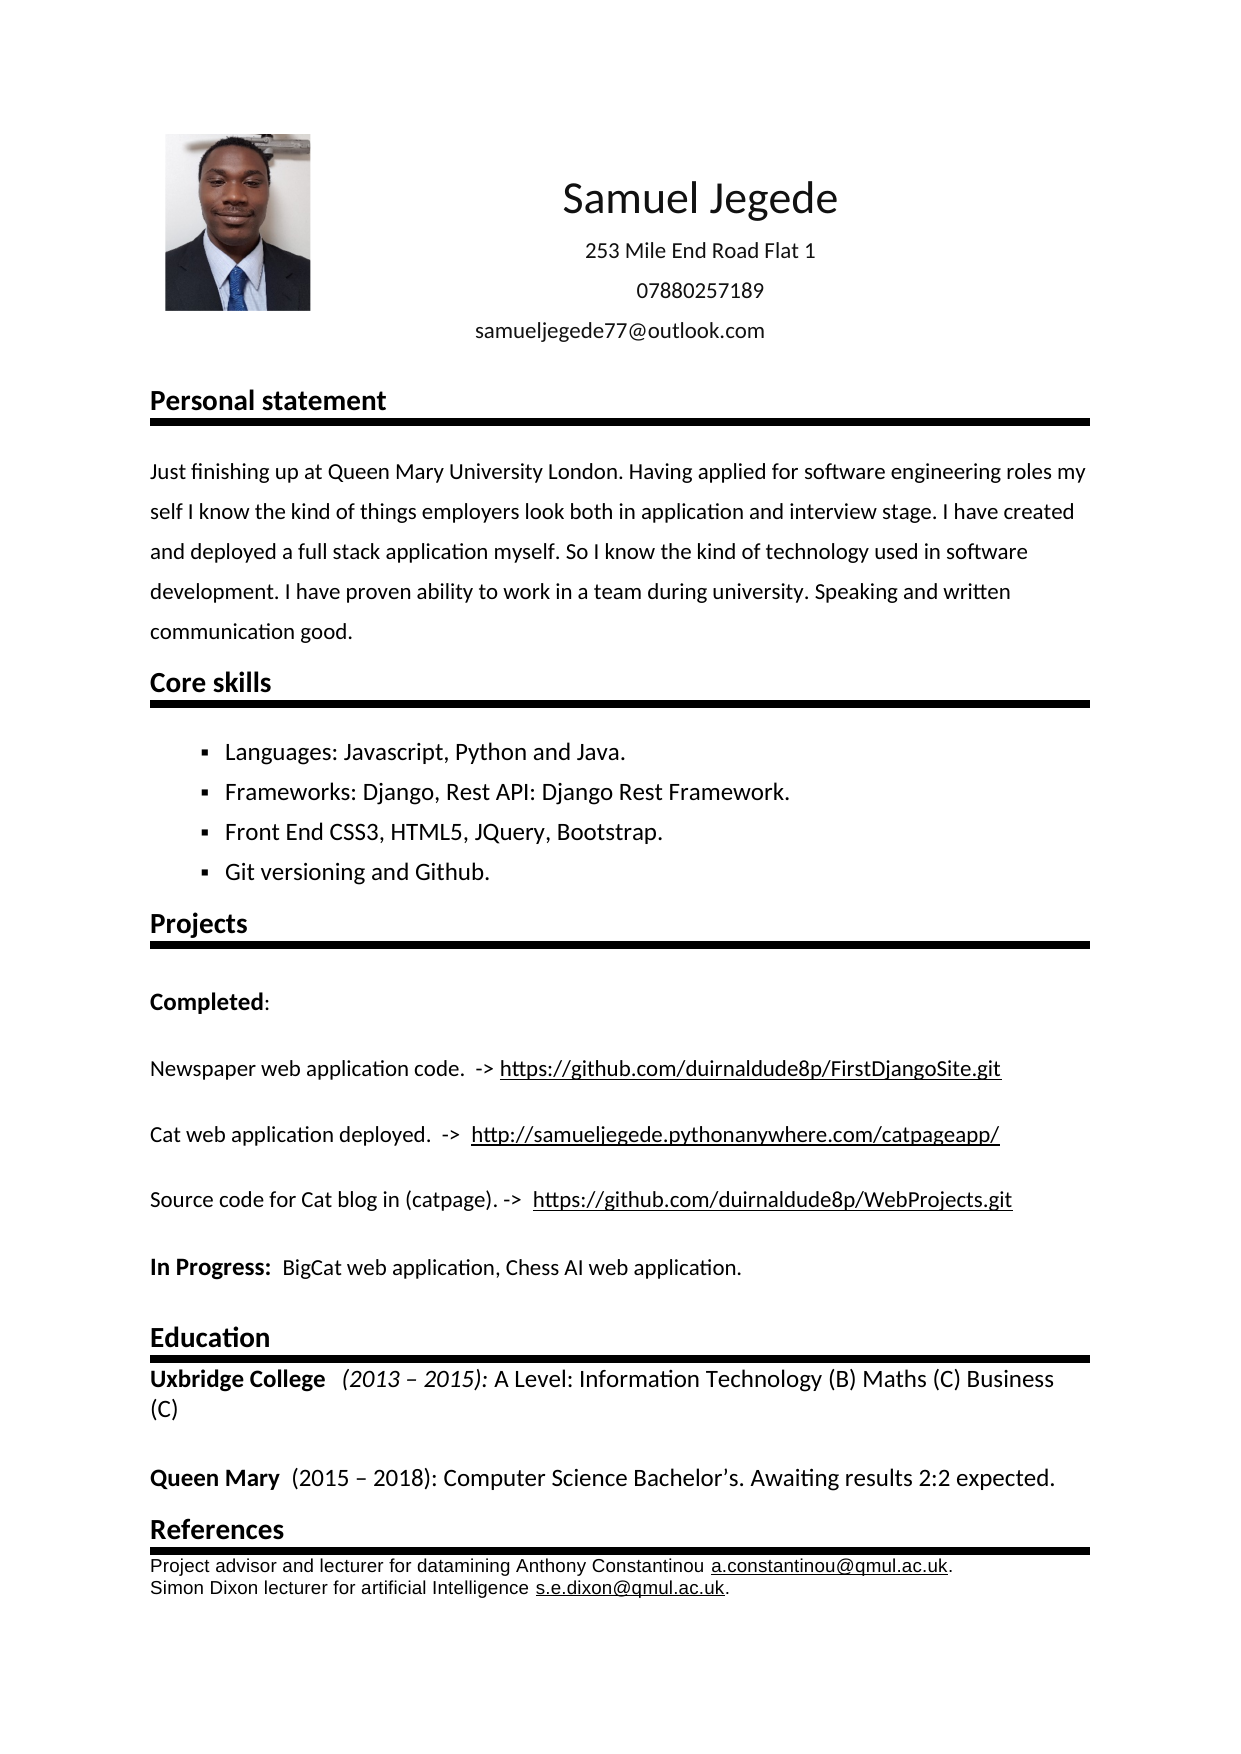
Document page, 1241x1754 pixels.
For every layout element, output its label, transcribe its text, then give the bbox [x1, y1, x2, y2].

list Languages: Javascript, Python and Java. [200, 726, 1090, 766]
text In Progress: BigCat web application, Chess AI web application. [150, 1251, 1090, 1282]
text Project advisor and lecturer for datamining Anthony Constantinou a.constantinou@qmul.ac.uk. Simon Dixon lecturer for artificial Intelligence s.e.dixon@qmul.ac.uk. [150, 1555, 1090, 1598]
text Just finishing up at Queen Mary University London. Having applied for software engineering roles my self I know the kind of things employers look both in application and interview stage. I have created and deployed a full stack application myself. So I know the kind of technology used in software development. I have proven ability to work in a team during university. Speaking and written communication good. [150, 445, 1090, 645]
list Frameworks: Django, Rest API: Django Rest Framework. [200, 766, 1090, 806]
text Projects [150, 905, 1090, 941]
text References [150, 1511, 1090, 1547]
list Front End CSS3, HTML5, JQuery, Bootstrap. [200, 806, 1090, 846]
text Education [150, 1319, 1090, 1355]
text Samuel Jegede 253 Mile End Road Flat 1 07880257189 samueljegede77@outlook.com [150, 169, 1090, 345]
text Personal statement [150, 382, 1090, 418]
text Queen Mary (2015 – 2018): Computer Science Bachelor’s. Awaiting results 2:2 expected. [150, 1462, 1090, 1492]
text Newspaper web application code. -> https://github.com/duirnaldude8p/FirstDjangoSite.git [150, 1054, 1090, 1083]
text Core skills [150, 664, 1090, 700]
text Completed: [150, 987, 1090, 1017]
text Uxbridge College (2013 – 2015): A Level: Information Technology (B) Maths (C) Business (C) [150, 1363, 1090, 1424]
list Git versioning and Github. [200, 846, 1090, 886]
text Cat web application deployed. -> http://samueljegede.pythonanywhere.com/catpageapp/ [150, 1120, 1090, 1148]
text Source code for Cat blog in (catpage). -> https://github.com/duirnaldude8p/WebProjects.git [150, 1186, 1090, 1214]
